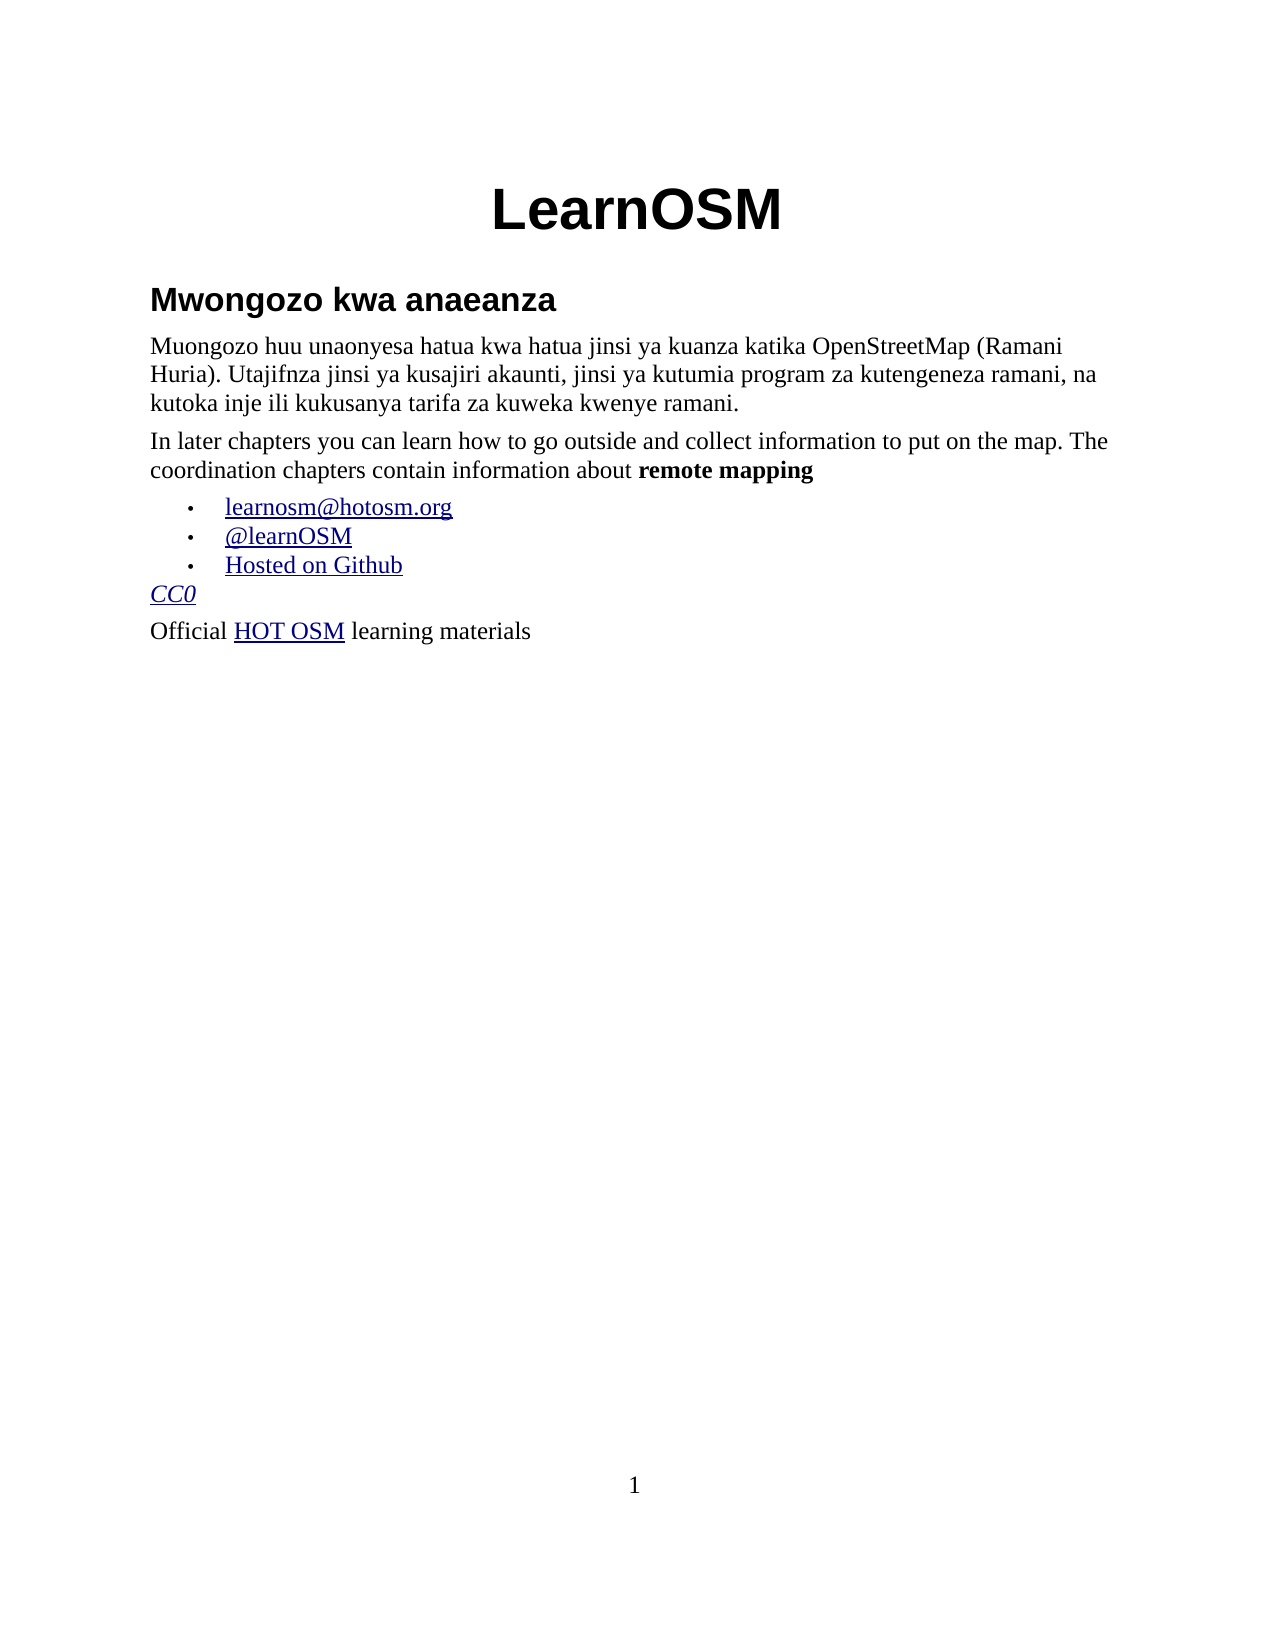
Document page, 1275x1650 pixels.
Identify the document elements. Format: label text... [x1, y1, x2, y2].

list learnosm@hotosm.org [187, 492, 1125, 521]
text Official HOT OSM learning materials [150, 616, 1125, 645]
list Hosted on Github [187, 550, 1125, 579]
subtitle Mwongozo kwa anaeanza [150, 279, 1125, 318]
title LearnOSM [150, 175, 1125, 242]
list @learnOSM [187, 521, 1125, 550]
text Muongozo huu unaonyesa hatua kwa hatua jinsi ya kuanza katika OpenStreetMap (Ramani Huria). Utajifnza jinsi ya kusajiri akaunti, jinsi ya kutumia program za kutengeneza ramani, na kutoka inje ili kukusanya tarifa za kuweka kwenye ramani. [150, 331, 1125, 417]
text In later chapters you can learn how to go outside and collect information to put on the map. The coordination chapters contain information about remote mapping [150, 426, 1125, 483]
text CC0 [150, 579, 1125, 607]
